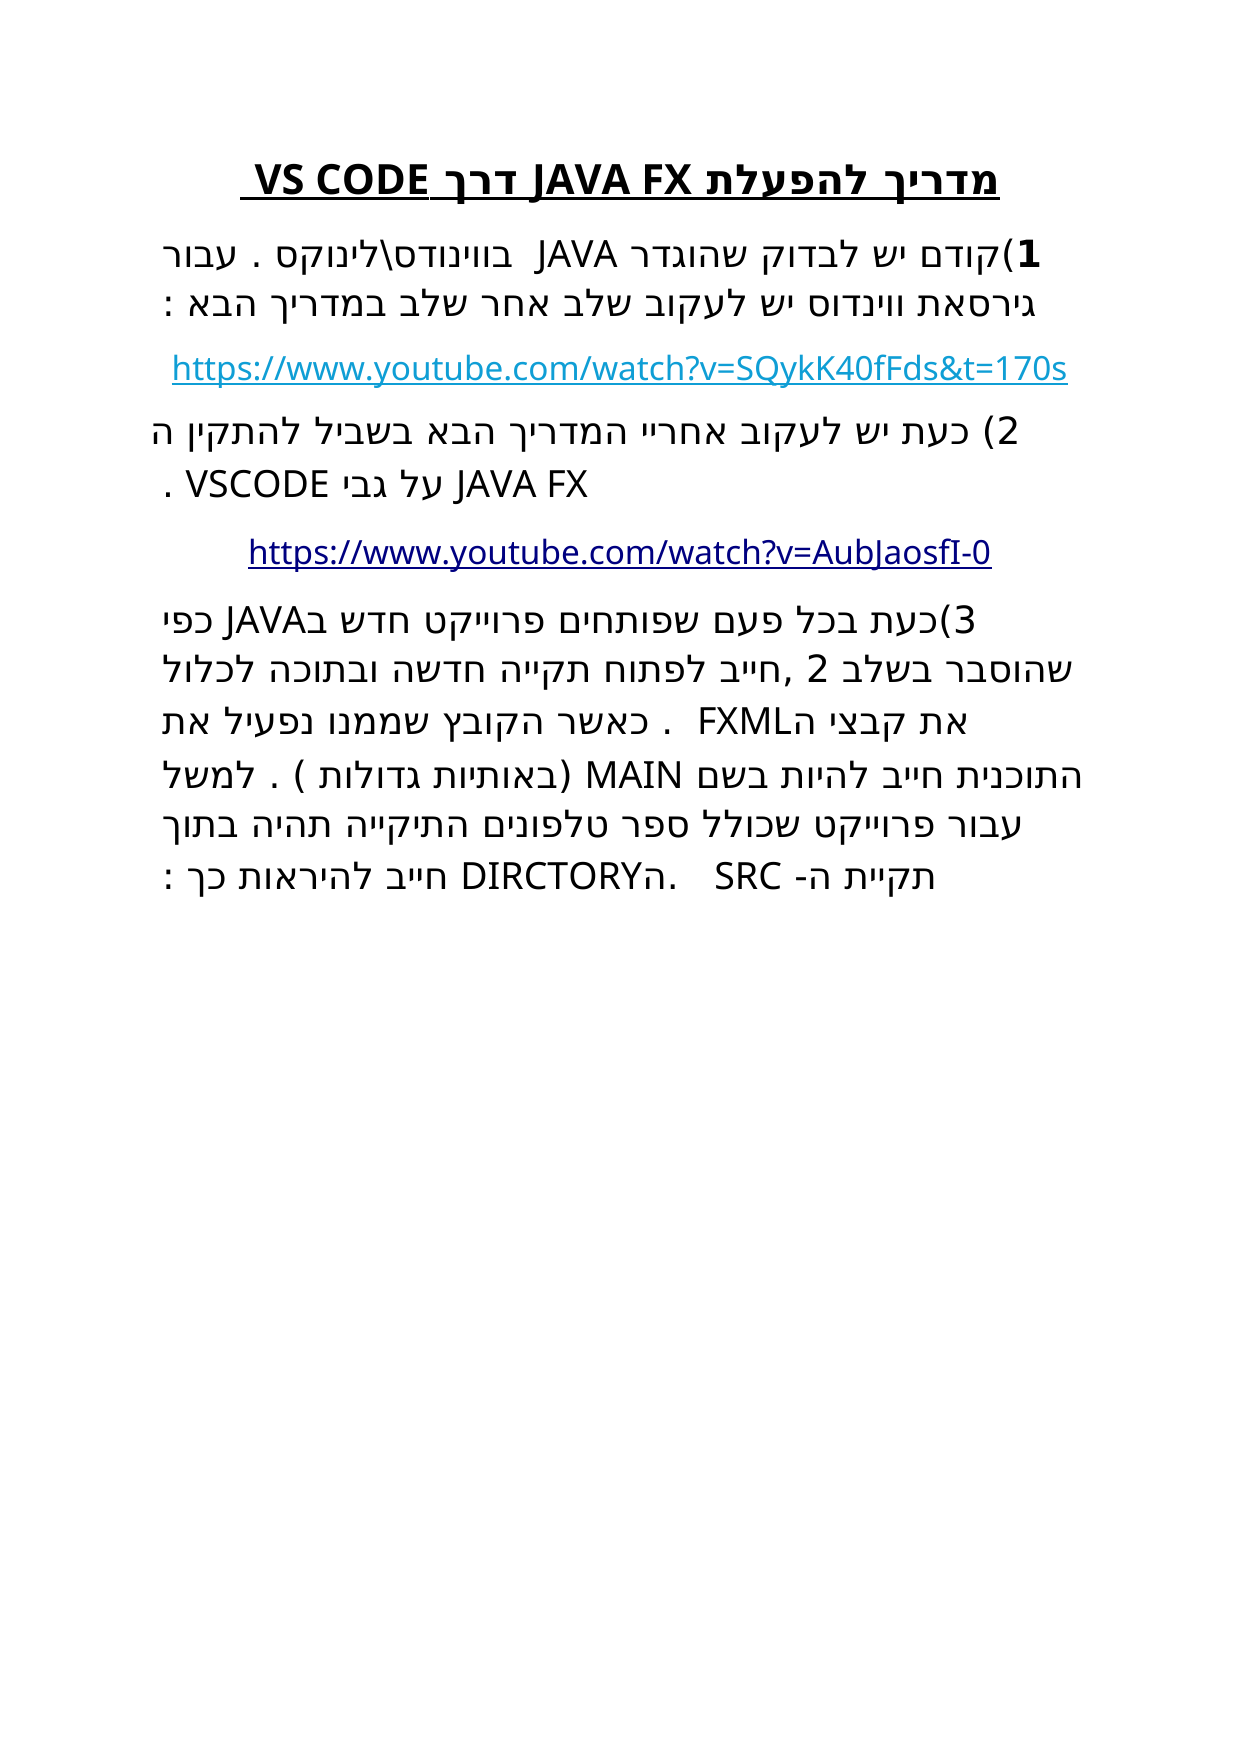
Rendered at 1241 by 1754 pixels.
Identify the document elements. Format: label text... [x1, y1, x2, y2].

text 2) כעת יש לעקוב אחריי המדריך הבא בשביל להתקין הJAVA FX על גבי VSCODE . [150, 410, 1090, 508]
text https://www.youtube.com/watch?v=SQykK40fFds&t=170s [150, 345, 1090, 390]
text https://www.youtube.com/watch?v=AubJaosfI-0 [150, 528, 1090, 574]
text 1)קודם יש לבדוק שהוגדר JAVA בווינודס\לינוקס . עבור גירסאת ווינדוס יש לעקוב שלב אחר שלב במדריך הבא : [150, 227, 1090, 325]
text מדריך להפעלת JAVA FX דרך VS CODE [150, 150, 1090, 207]
text 3)כעת בכל פעם שפותחים פרוייקט חדש בJAVA כפי שהוסבר בשלב 2 ,חייב לפתוח תקייה חדשה ובתוכה לכלול את קבצי הFXML . כאשר הקובץ שממנו נפעיל את התוכנית חייב להיות בשם MAIN (באותיות גדולות ) . למשל עבור פרוייקט שכולל ספר טלפונים התיקייה תהיה בתוך תקיית ה- SRC .הDIRCTORY חייב להיראות כך : [150, 594, 1090, 900]
